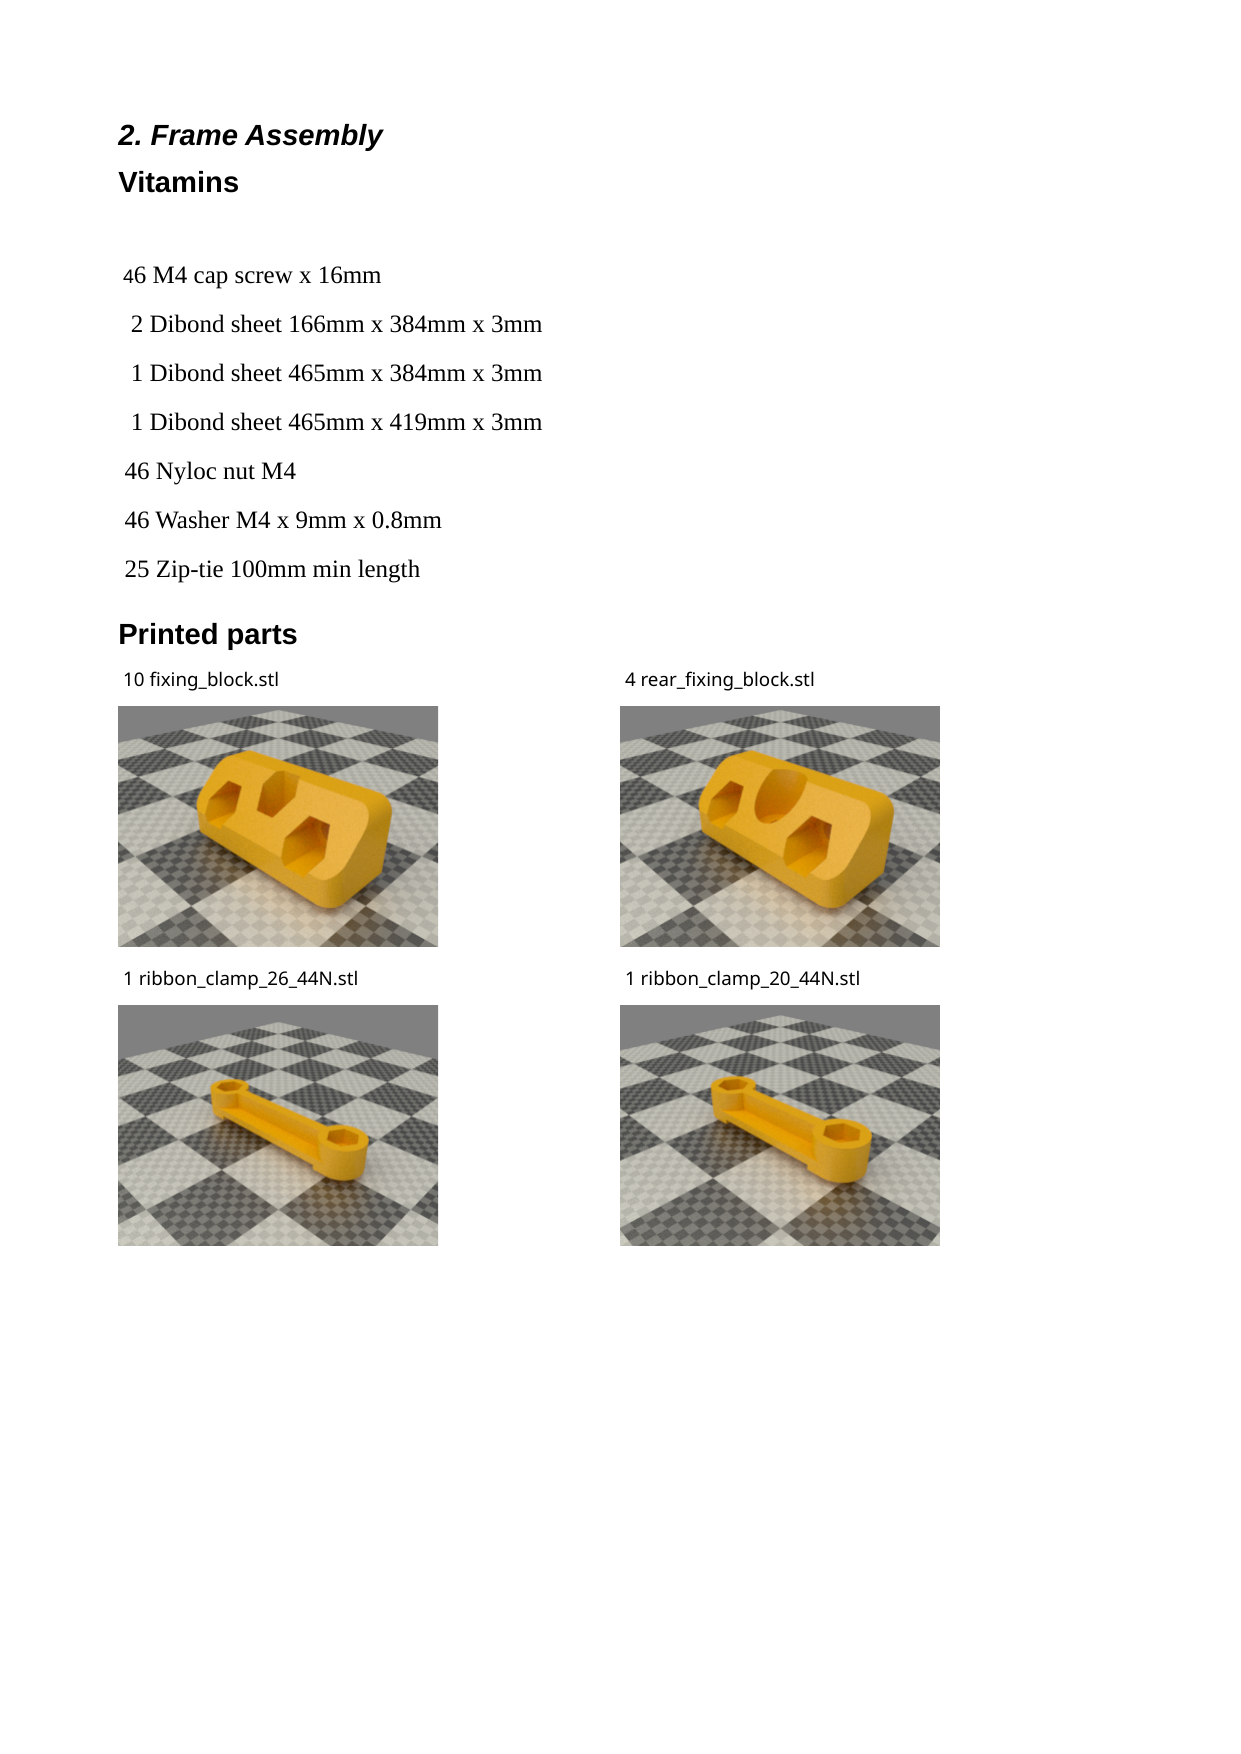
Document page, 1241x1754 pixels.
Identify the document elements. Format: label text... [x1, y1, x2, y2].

text 25 Zip-tie 100mm min length [118, 554, 1122, 583]
text 46 Washer M4 x 9mm x 0.8mm [118, 505, 1122, 534]
table_cell 1 ribbon_clamp_26_44N.stl [118, 961, 620, 1260]
table_header 4 rear_fixing_block.stl [620, 662, 1122, 961]
picture [620, 1005, 940, 1246]
table_cell [620, 1260, 1122, 1304]
subtitle Vitamins [118, 165, 1122, 199]
table_cell 1 ribbon_clamp_20_44N.stl [620, 961, 1122, 1260]
text 46 Nyloc nut M4 [118, 456, 1122, 485]
subtitle Printed parts [118, 617, 1122, 650]
picture [118, 706, 439, 947]
table_header 10 fixing_block.stl [118, 662, 620, 961]
subtitle 2. Frame Assembly [118, 118, 1122, 152]
table_cell [118, 1260, 620, 1304]
text 1 Dibond sheet 465mm x 384mm x 3mm [118, 358, 1122, 387]
text 46 M4 cap screw x 16mm [118, 260, 1122, 288]
picture [620, 706, 940, 947]
picture [118, 1005, 439, 1246]
text 1 Dibond sheet 465mm x 419mm x 3mm [118, 407, 1122, 436]
text 2 Dibond sheet 166mm x 384mm x 3mm [118, 309, 1122, 338]
